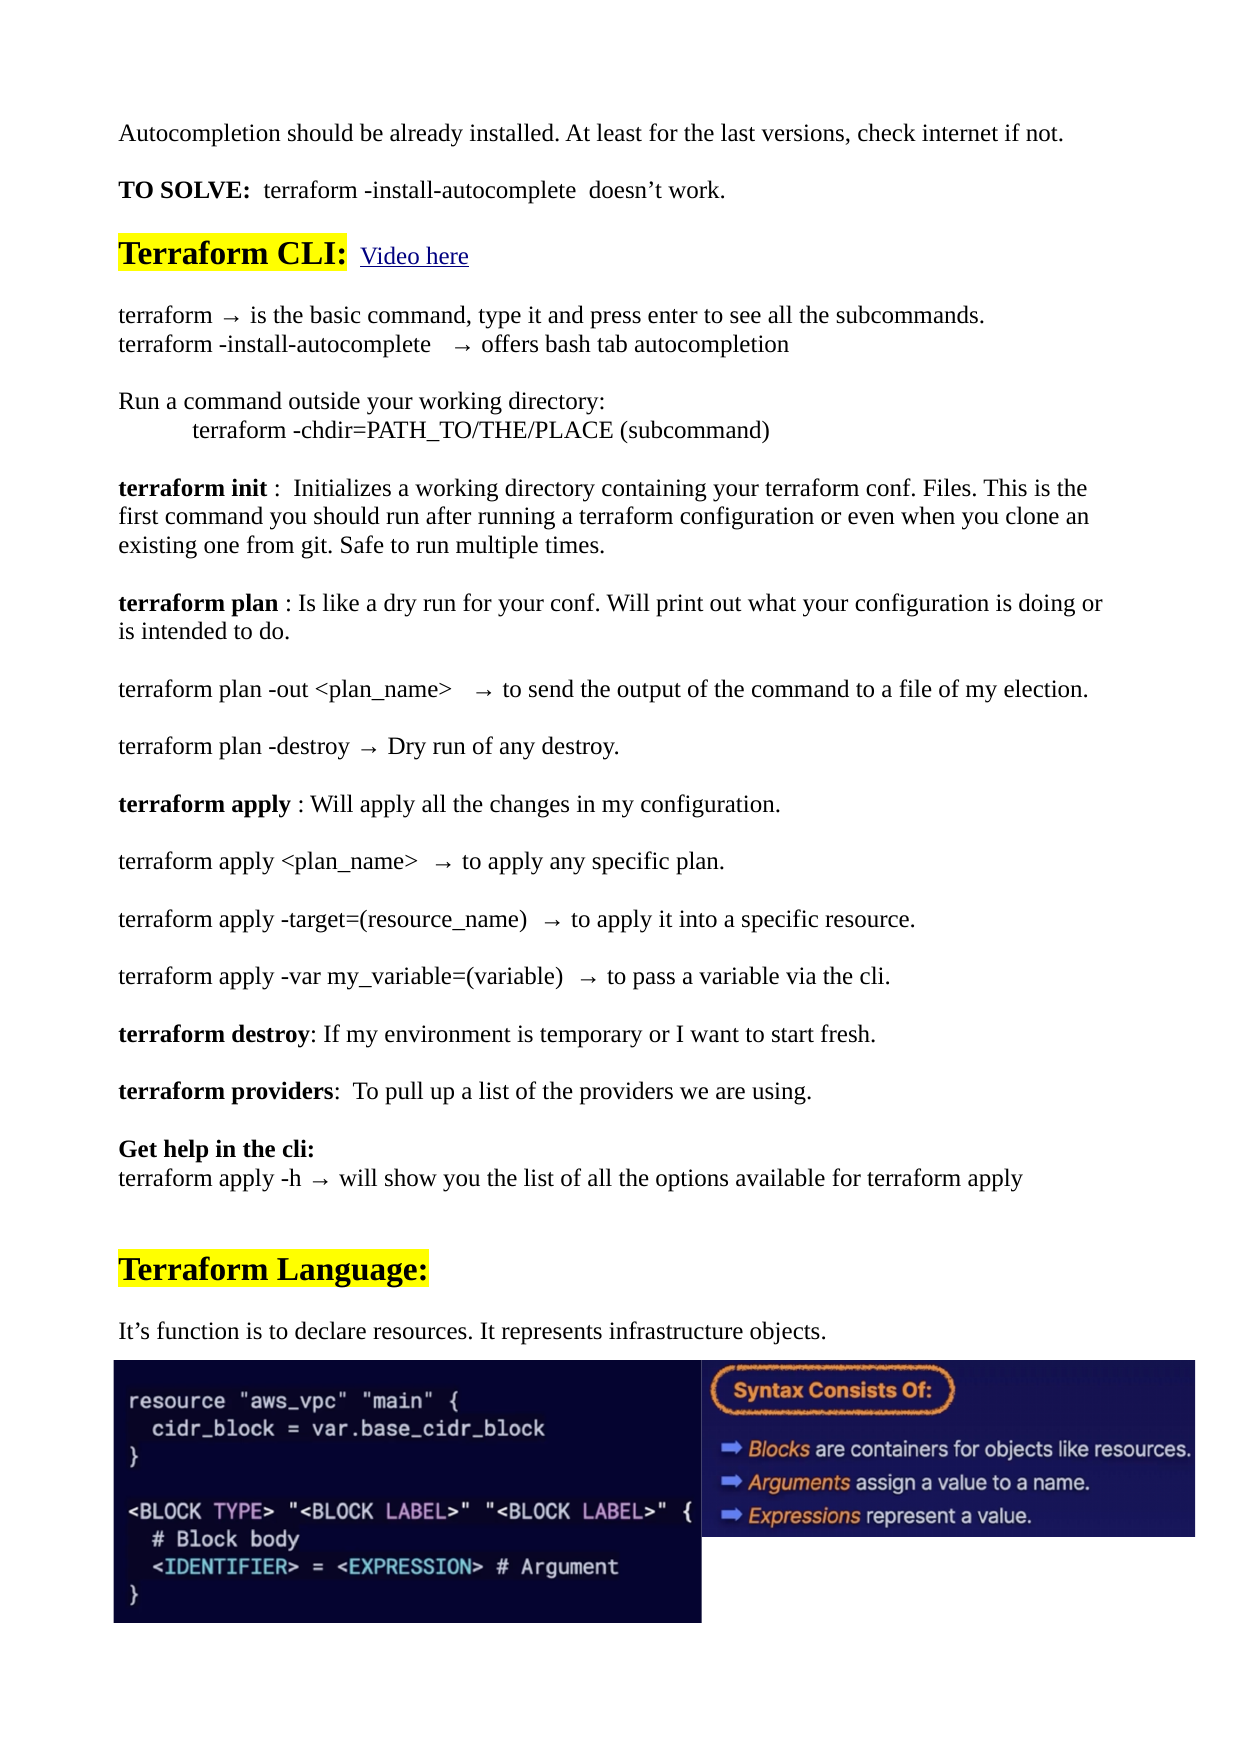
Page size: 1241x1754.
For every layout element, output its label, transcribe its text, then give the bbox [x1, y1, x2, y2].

text Run a command outside your working directory: [118, 386, 1122, 415]
text TO SOLVE: terraform -install-autocomplete doesn’t work. [118, 176, 1122, 204]
text Terraform CLI: Video here [118, 233, 1122, 271]
text terraform destroy: If my environment is temporary or I want to start fresh. [118, 1019, 1122, 1048]
text terraform apply -h → will show you the list of all the options available for terraform apply [118, 1163, 1122, 1191]
text Terraform Language: [118, 1249, 1122, 1287]
text Autocompletion should be already installed. At least for the last versions, check internet if not. [118, 118, 1122, 147]
text terraform apply -var my_variable=(variable) → to pass a variable via the cli. [118, 961, 1122, 990]
text terraform plan -out <plan_name> → to send the output of the command to a file of my election. [118, 674, 1122, 703]
text terraform providers: To pull up a list of the providers we are using. [118, 1076, 1122, 1105]
text terraform apply : Will apply all the changes in my configuration. [118, 789, 1122, 818]
text Get help in the cli: [118, 1134, 1122, 1163]
text It’s function is to declare resources. It represents infrastructure objects. [118, 1316, 1122, 1345]
text terraform -chdir=PATH_TO/THE/PLACE (subcommand) [118, 415, 1122, 444]
text terraform plan -destroy → Dry run of any destroy. [118, 731, 1122, 760]
text terraform init : Initializes a working directory containing your terraform conf. Files. This is the first command you should run after running a terraform configuration or even when you clone an existing one from git. Safe to run multiple times. [118, 473, 1122, 559]
picture [113, 1360, 1196, 1623]
text terraform -install-autocomplete → offers bash tab autocompletion [118, 329, 1122, 358]
text terraform apply -target=(resource_name) → to apply it into a specific resource. [118, 904, 1122, 933]
text terraform plan : Is like a dry run for your conf. Will print out what your configuration is doing or is intended to do. [118, 588, 1122, 645]
text terraform apply <plan_name> → to apply any specific plan. [118, 846, 1122, 875]
text terraform → is the basic command, type it and press enter to see all the subcommands. [118, 300, 1122, 329]
